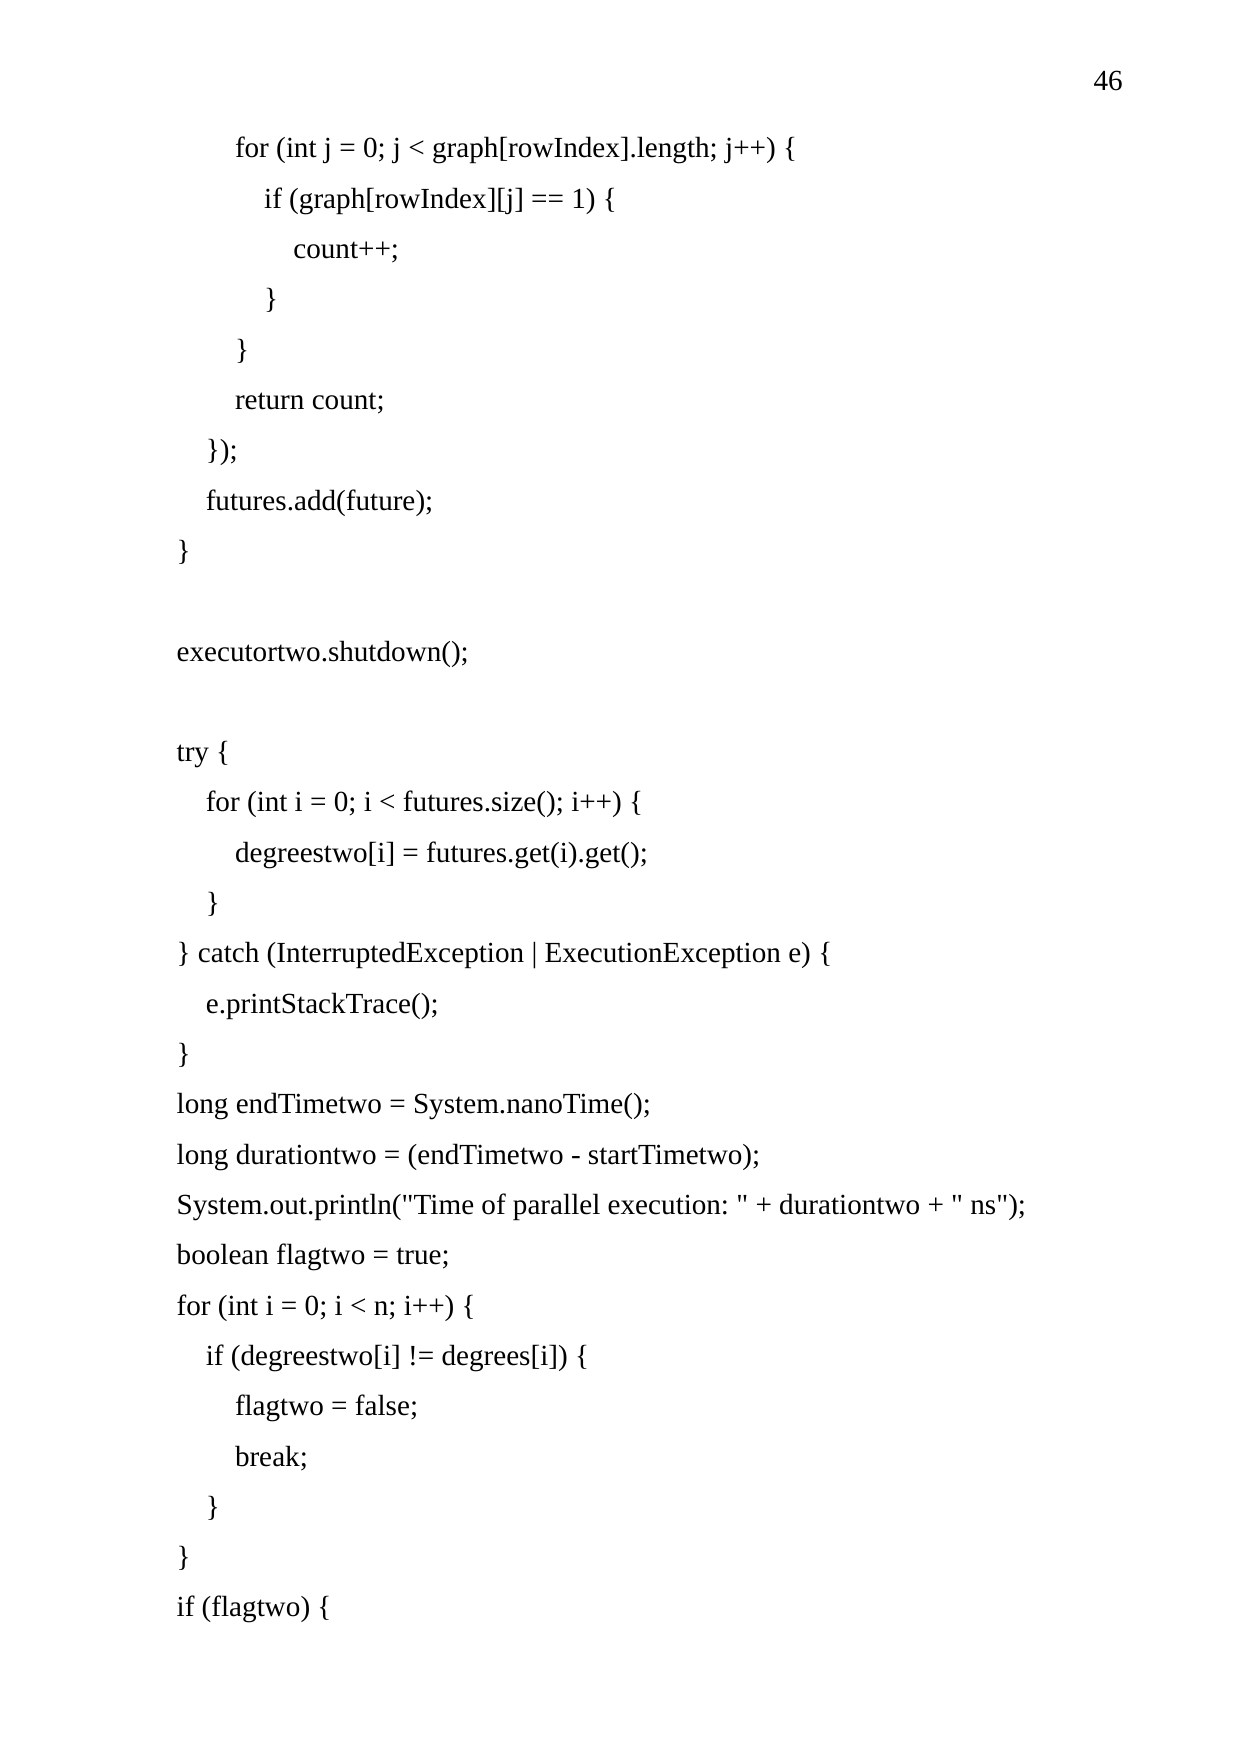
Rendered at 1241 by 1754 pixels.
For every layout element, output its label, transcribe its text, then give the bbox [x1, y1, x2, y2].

text long durationtwo = (endTimetwo - startTimetwo); [118, 1137, 1122, 1170]
text degreestwo[i] = futures.get(i).get(); [118, 835, 1122, 868]
text return count; [118, 382, 1122, 416]
text } [118, 1036, 1122, 1070]
text if (flagtwo) { [118, 1589, 1122, 1623]
text if (graph[rowIndex][j] == 1) { [118, 181, 1122, 214]
text } [118, 885, 1122, 919]
text try { [118, 734, 1122, 768]
text } [118, 1539, 1122, 1573]
text }); [118, 432, 1122, 466]
text } [118, 332, 1122, 365]
text for (int j = 0; j < graph[rowIndex].length; j++) { [118, 131, 1122, 164]
text long endTimetwo = System.nanoTime(); [118, 1086, 1122, 1120]
text break; [118, 1439, 1122, 1472]
text System.out.println("Time of parallel execution: " + durationtwo + " ns"); [118, 1187, 1122, 1221]
text boolean flagtwo = true; [118, 1237, 1122, 1271]
text futures.add(future); [118, 483, 1122, 516]
text if (degreestwo[i] != degrees[i]) { [118, 1338, 1122, 1372]
text flagtwo = false; [118, 1388, 1122, 1422]
text for (int i = 0; i < n; i++) { [118, 1288, 1122, 1321]
text } [118, 533, 1122, 567]
text e.printStackTrace(); [118, 986, 1122, 1019]
text count++; [118, 231, 1122, 265]
text for (int i = 0; i < futures.size(); i++) { [118, 784, 1122, 818]
text executortwo.shutdown(); [118, 634, 1122, 667]
text } catch (InterruptedException | ExecutionException e) { [118, 936, 1122, 969]
text } [118, 281, 1122, 315]
text } [118, 1489, 1122, 1522]
